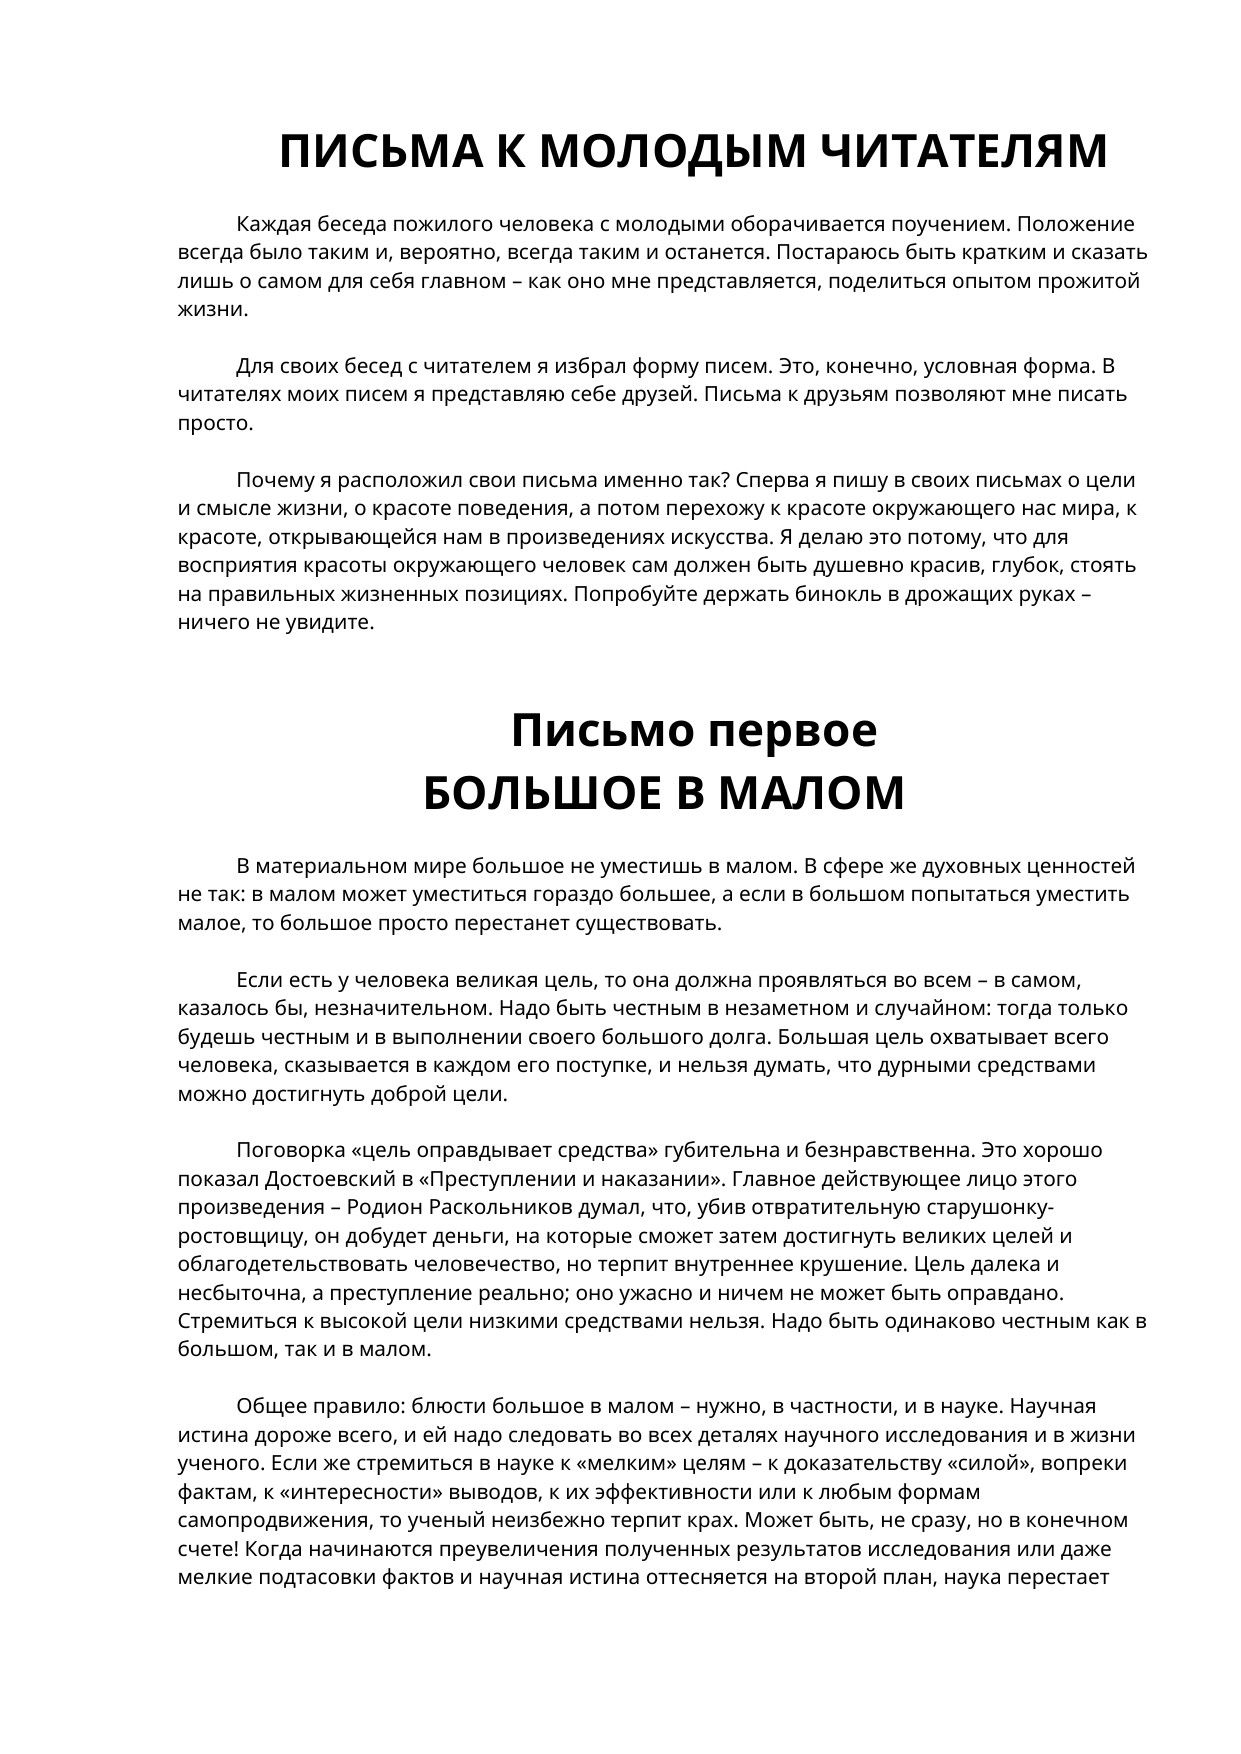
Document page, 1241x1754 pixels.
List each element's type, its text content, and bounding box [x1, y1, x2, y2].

text Если есть у человека великая цель, то она должна проявляться во всем – в самом, казалось бы, незначительном. Надо быть честным в незаметном и случайном: тогда только будешь честным и в выполнении своего большого долга. Большая цель охватывает всего человека, сказывается в каждом его поступке, и нельзя думать, что дурными средствами можно достигнуть доброй цели. [177, 965, 1152, 1136]
text Поговорка «цель оправдывает средства» губительна и безнравственна. Это хорошо показал Достоевский в «Преступлении и наказании». Главное действующее лицо этого произведения – Родион Раскольников думал, что, убив отвратительную старушонку-ростовщицу, он добудет деньги, на которые сможет затем достигнуть великих целей и облагодетельствовать человечество, но терпит внутреннее крушение. Цель далека и несбыточна, а преступление реально; оно ужасно и ничем не может быть оправдано. Стремиться к высокой цели низкими средствами нельзя. Надо быть одинаково честным как в большом, так и в малом. [177, 1136, 1152, 1391]
text Общее правило: блюсти большое в малом – нужно, в частности, и в науке. Научная истина дороже всего, и ей надо следовать во всех деталях научного исследования и в жизни ученого. Если же стремиться в науке к «мелким» целям – к доказательству «силой», вопреки фактам, к «интересности» выводов, к их эффективности или к любым формам самопродвижения, то ученый неизбежно терпит крах. Может быть, не сразу, но в конечном счете! Когда начинаются преувеличения полученных результатов исследования или даже мелкие подтасовки фактов и научная истина оттесняется на второй план, наука перестает [177, 1391, 1152, 1591]
text Для своих бесед с читателем я избрал форму писем. Это, конечно, условная форма. В читателях моих писем я представляю себе друзей. Письма к друзьям позволяют мне писать просто. [177, 351, 1152, 465]
text Письмо первое БОЛЬШОЕ В МАЛОМ [177, 698, 1152, 823]
text Каждая беседа пожилого человека с молодыми оборачивается поучением. Положение всегда было таким и, вероятно, всегда таким и останется. Постараюсь быть кратким и сказать лишь о самом для себя главном – как оно мне представляется, поделиться опытом прожитой жизни. [177, 209, 1152, 351]
text Почему я расположил свои письма именно так? Сперва я пишу в своих письмах о цели и смысле жизни, о красоте поведения, а потом перехожу к красоте окружающего нас мира, к красоте, открывающейся нам в произведениях искусства. Я делаю это потому, что для восприятия красоты окружающего человек сам должен быть душевно красив, глубок, стоять на правильных жизненных позициях. Попробуйте держать бинокль в дрожащих руках – ничего не увидите. [177, 465, 1152, 636]
text В материальном мире большое не уместишь в малом. В сфере же духовных ценностей не так: в малом может уместиться гораздо большее, а если в большом попытаться уместить малое, то большое просто перестанет существовать. [177, 851, 1152, 965]
text ПИСЬМА К МОЛОДЫМ ЧИТАТЕЛЯМ [177, 118, 1152, 181]
